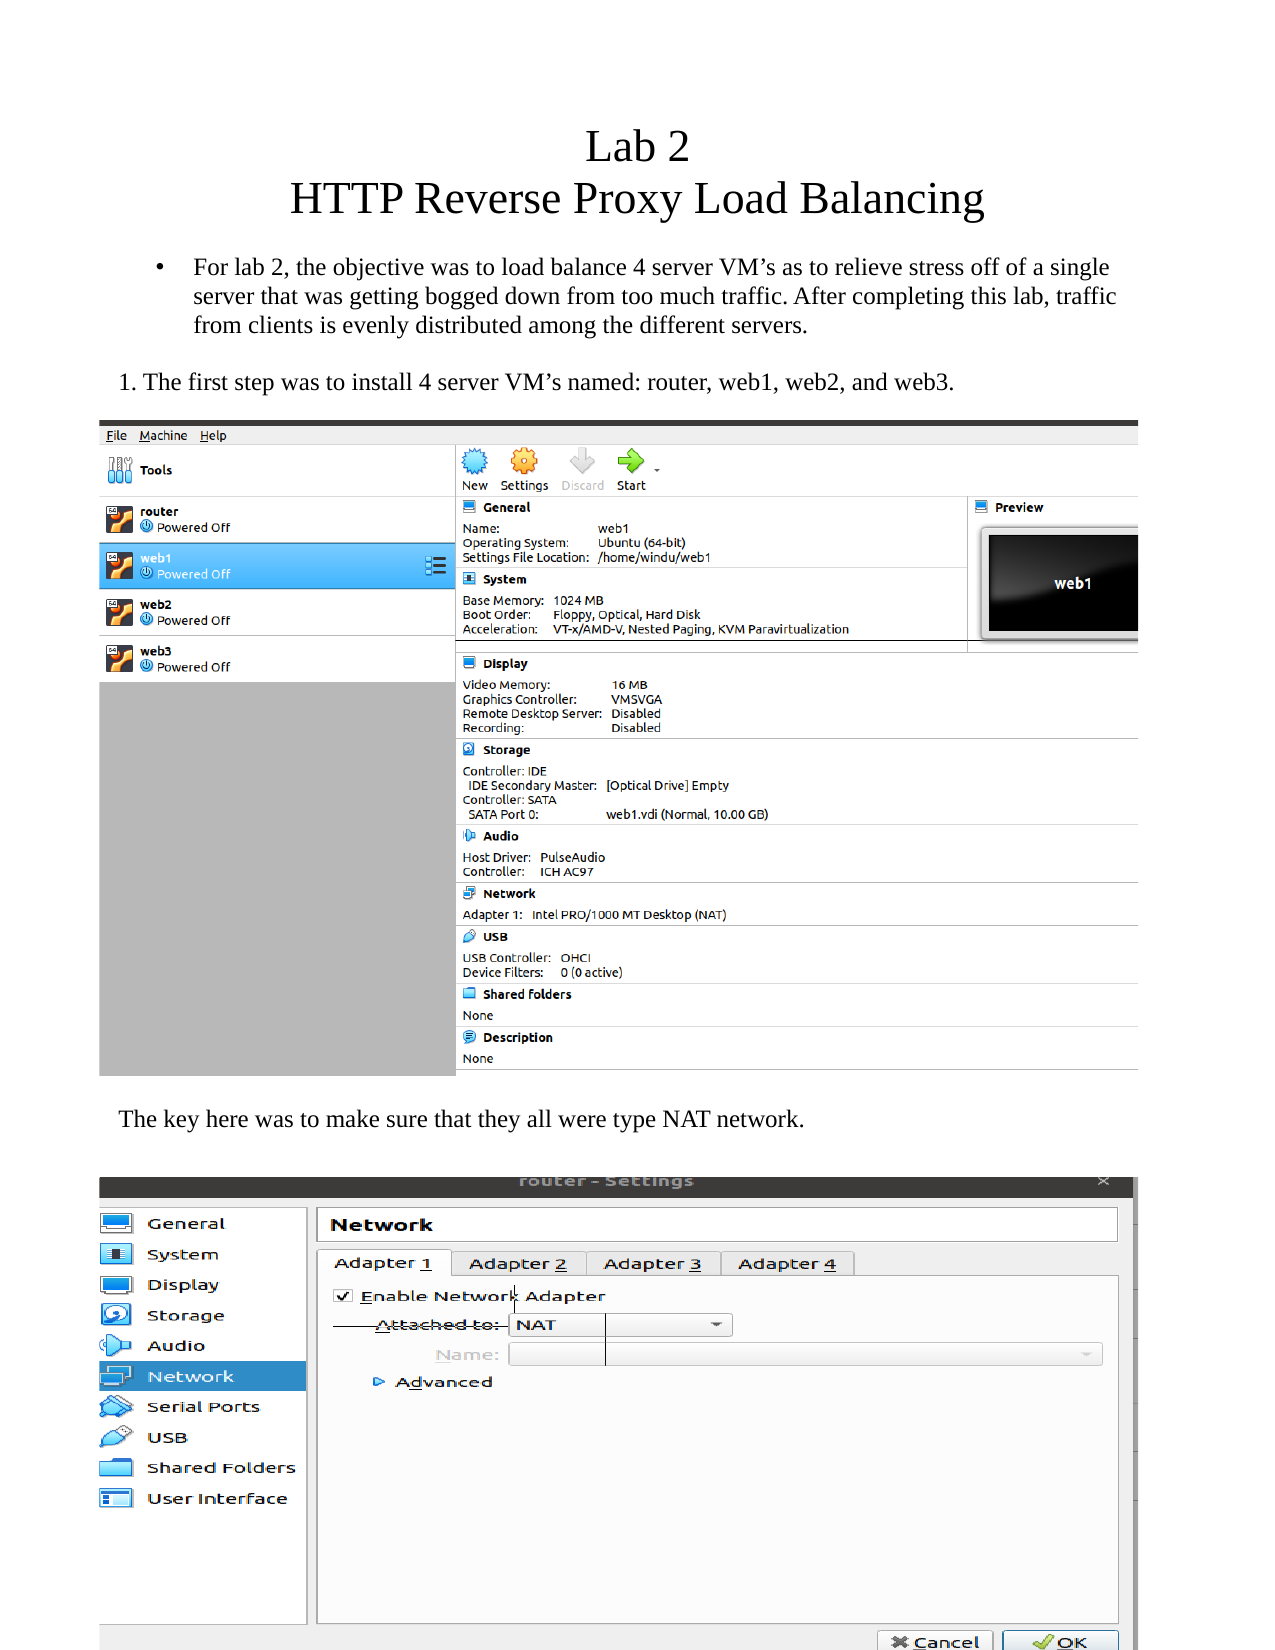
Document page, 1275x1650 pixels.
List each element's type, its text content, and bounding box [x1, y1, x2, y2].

text The key here was to make sure that they all were type NAT network. [118, 1104, 1157, 1133]
text HTTP Reverse Proxy Load Balancing [118, 171, 1157, 223]
list For lab 2, the objective was to load balance 4 server VM’s as to relieve stress off of a single server that was getting bogged down from too much traffic. After completing this lab, traffic from clients is evenly distributed among the different servers. [156, 252, 1157, 338]
picture [99, 1177, 1139, 1650]
text 1. The first step was to install 4 server VM’s named: router, web1, web2, and web3. [118, 367, 1157, 396]
picture [99, 420, 1139, 1076]
text Lab 2 [118, 118, 1157, 171]
